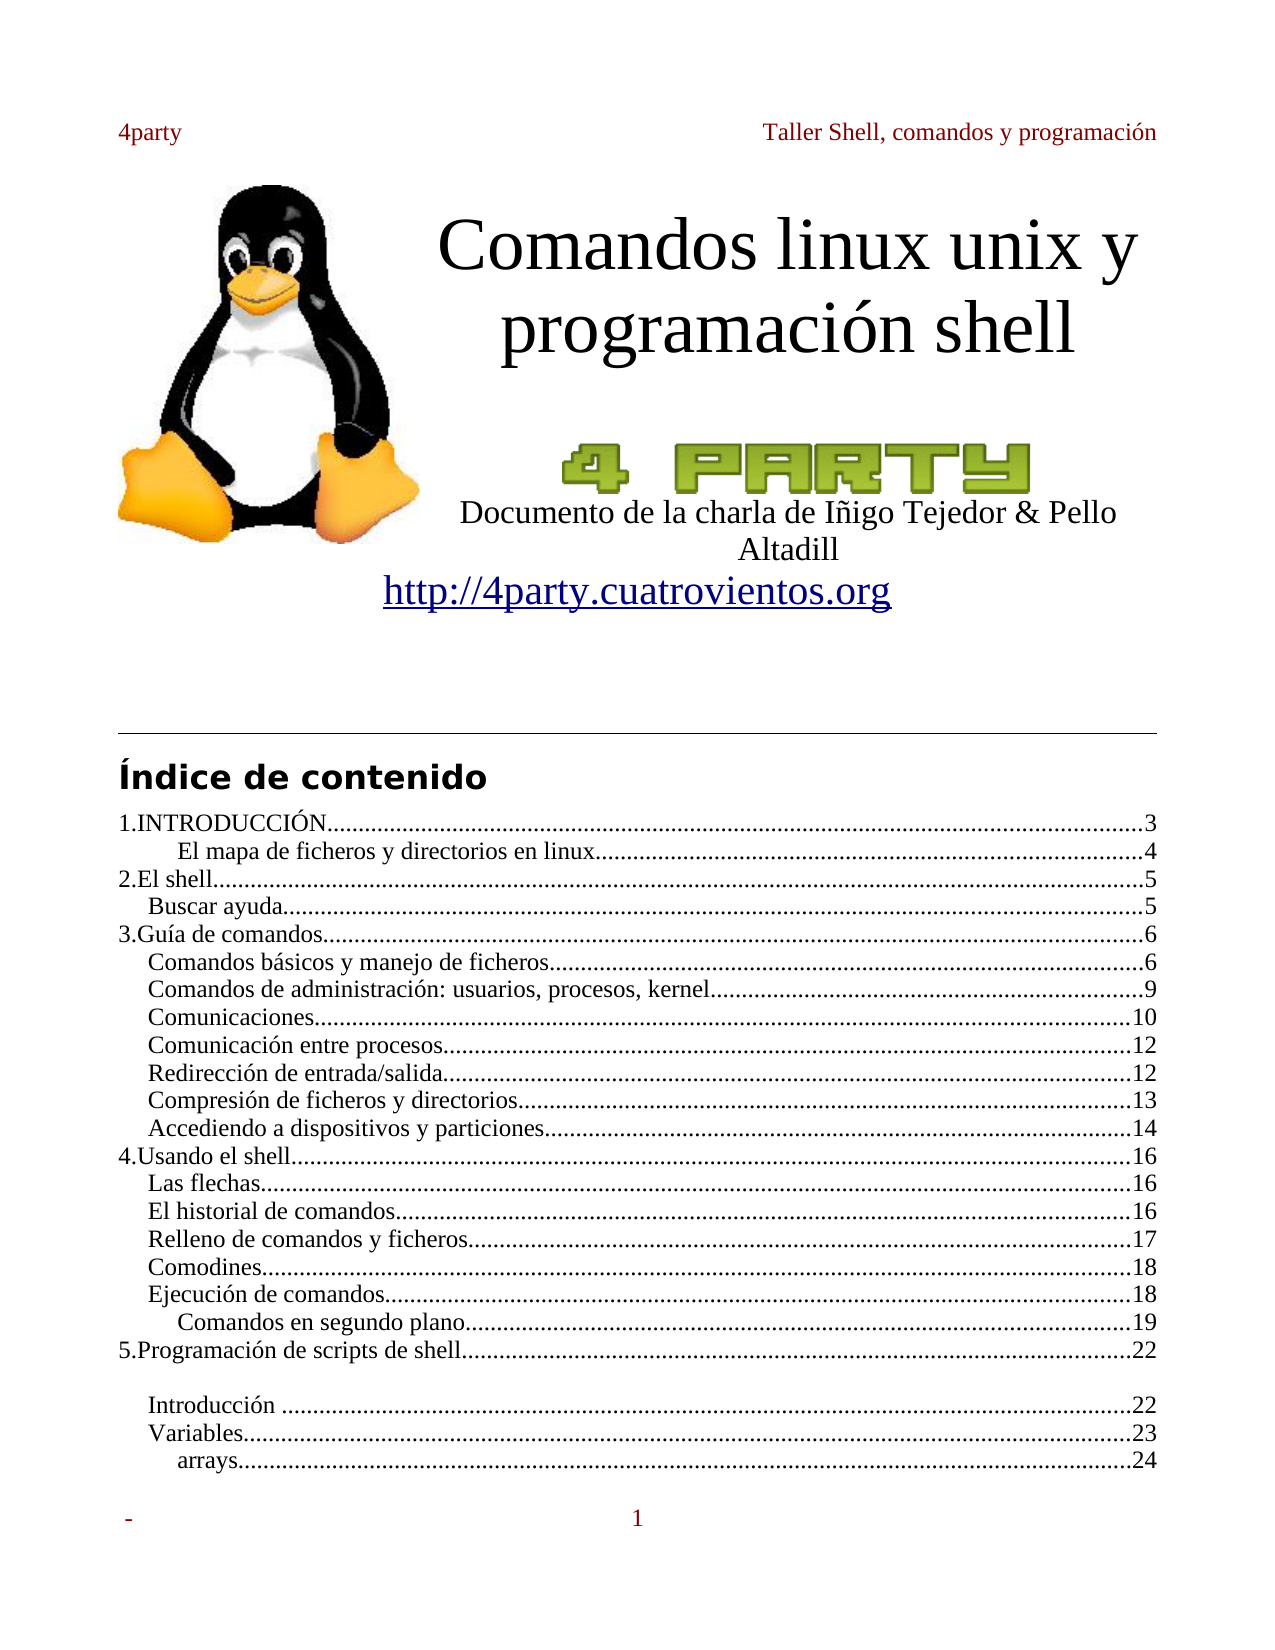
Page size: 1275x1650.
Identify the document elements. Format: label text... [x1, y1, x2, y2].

text Comandos en segundo plano 19 [177, 1308, 1157, 1336]
text Buscar ayuda 5 [148, 892, 1157, 920]
text Introducción 22 [148, 1363, 1157, 1419]
subtitle Índice de contenido [118, 758, 1157, 797]
text 5.Programación de scripts de shell 22 [118, 1336, 1157, 1363]
picture [562, 442, 1032, 494]
text Comandos de administración: usuarios, procesos, kernel 9 [148, 976, 1157, 1003]
text 2.El shell 5 [118, 865, 1157, 892]
text arrays 24 [177, 1447, 1157, 1474]
text 1.INTRODUCCIÓN 3 [118, 809, 1157, 837]
text 3.Guía de comandos 6 [118, 920, 1157, 948]
text El historial de comandos 16 [148, 1197, 1157, 1225]
text Accediendo a dispositivos y particiones 14 [148, 1114, 1157, 1142]
text El mapa de ficheros y directorios en linux 4 [177, 837, 1157, 865]
text Redirección de entrada/salida 12 [148, 1059, 1157, 1086]
text Documento de la charla de Iñigo Tejedor & Pello Altadill [118, 406, 1157, 567]
text Comunicaciones 10 [148, 1003, 1157, 1031]
text Comodines 18 [148, 1253, 1157, 1280]
text Comandos linux unix y programación shell [420, 203, 1157, 369]
picture [118, 185, 420, 544]
text Las flechas 16 [148, 1169, 1157, 1197]
text Relleno de comandos y ficheros 17 [148, 1225, 1157, 1253]
text Compresión de ficheros y directorios 13 [148, 1086, 1157, 1114]
text Comunicación entre procesos 12 [148, 1031, 1157, 1059]
text Ejecución de comandos 18 [148, 1280, 1157, 1308]
text http://4party.cuatrovientos.org [118, 567, 1157, 614]
text Comandos básicos y manejo de ficheros 6 [148, 948, 1157, 976]
text Variables 23 [148, 1419, 1157, 1447]
text 4.Usando el shell 16 [118, 1142, 1157, 1169]
